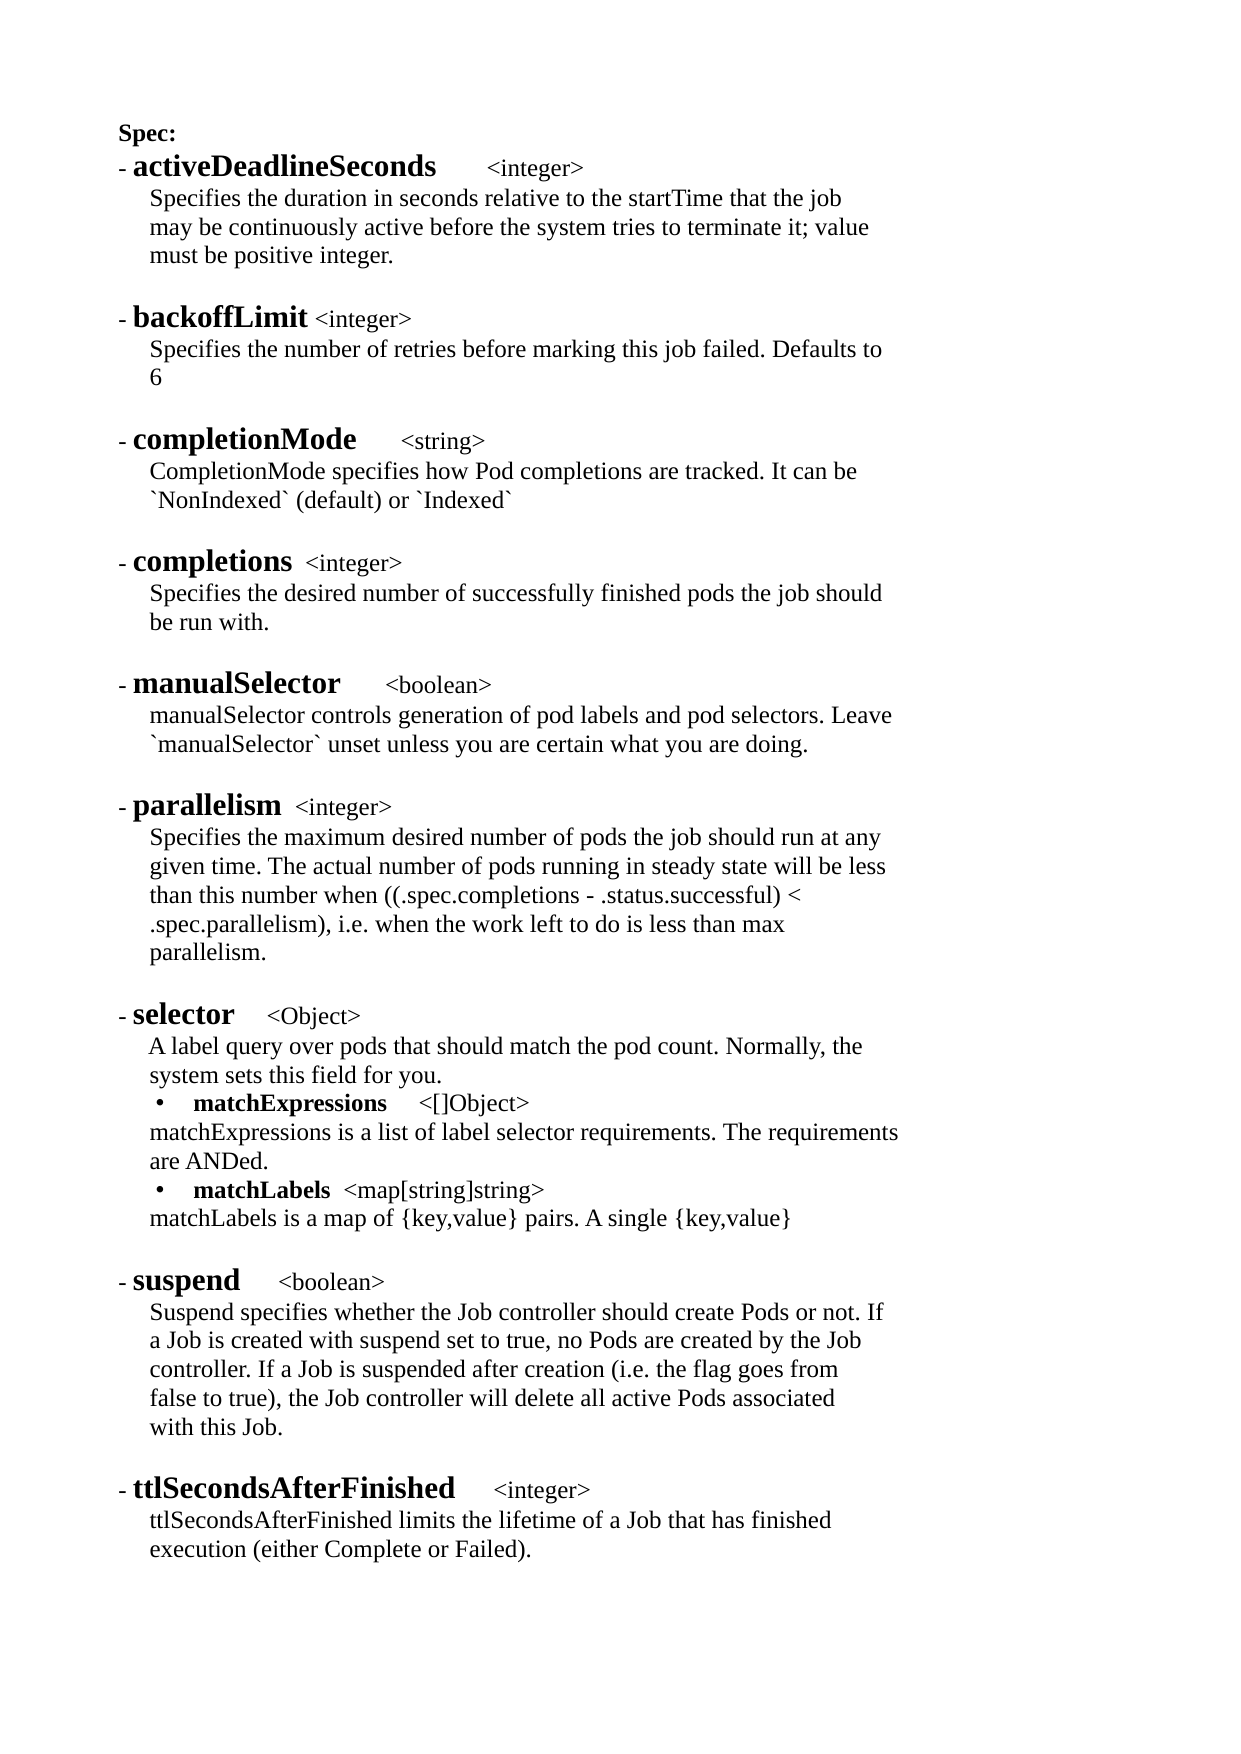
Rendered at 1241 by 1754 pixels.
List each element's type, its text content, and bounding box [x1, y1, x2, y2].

text Spec: [118, 118, 1122, 147]
text than this number when ((.spec.completions - .status.successful) < [118, 880, 1122, 909]
text be run with. [118, 607, 1122, 636]
text matchLabels is a map of {key,value} pairs. A single {key,value} [118, 1203, 1122, 1232]
text .spec.parallelism), i.e. when the work left to do is less than max [118, 909, 1122, 937]
text 6 [118, 362, 1122, 391]
text - manualSelector <boolean> [118, 664, 1122, 700]
text Specifies the maximum desired number of pods the job should run at any [118, 822, 1122, 851]
text matchExpressions is a list of label selector requirements. The requirements [118, 1117, 1122, 1146]
text `NonIndexed` (default) or `Indexed` [118, 485, 1122, 513]
list matchLabels <map[string]string> [156, 1175, 1122, 1203]
text Specifies the number of retries before marking this job failed. Defaults to [118, 334, 1122, 362]
text execution (either Complete or Failed). [118, 1534, 1122, 1563]
text A label query over pods that should match the pod count. Normally, the [118, 1031, 1122, 1060]
text with this Job. [118, 1412, 1122, 1441]
text system sets this field for you. [118, 1060, 1122, 1088]
text - ttlSecondsAfterFinished <integer> [118, 1469, 1122, 1505]
text Specifies the duration in seconds relative to the startTime that the job [118, 183, 1122, 212]
text Specifies the desired number of successfully finished pods the job should [118, 578, 1122, 607]
text Suspend specifies whether the Job controller should create Pods or not. If [118, 1297, 1122, 1326]
text - completionMode <string> [118, 420, 1122, 456]
text - parallelism <integer> [118, 787, 1122, 822]
text CompletionMode specifies how Pod completions are tracked. It can be [118, 456, 1122, 485]
text - backoffLimit <integer> [118, 298, 1122, 334]
text ttlSecondsAfterFinished limits the lifetime of a Job that has finished [118, 1505, 1122, 1534]
text a Job is created with suspend set to true, no Pods are created by the Job [118, 1326, 1122, 1354]
text parallelism. [118, 937, 1122, 966]
text are ANDed. [118, 1146, 1122, 1175]
text `manualSelector` unset unless you are certain what you are doing. [118, 729, 1122, 758]
text - completions <integer> [118, 542, 1122, 578]
text - selector <Object> [118, 995, 1122, 1031]
list matchExpressions <[]Object> [156, 1088, 1122, 1117]
text - activeDeadlineSeconds <integer> [118, 147, 1122, 183]
text controller. If a Job is suspended after creation (i.e. the flag goes from [118, 1354, 1122, 1383]
text must be positive integer. [118, 240, 1122, 269]
text manualSelector controls generation of pod labels and pod selectors. Leave [118, 700, 1122, 729]
text may be continuously active before the system tries to terminate it; value [118, 212, 1122, 240]
text - suspend <boolean> [118, 1261, 1122, 1297]
text given time. The actual number of pods running in steady state will be less [118, 851, 1122, 880]
text false to true), the Job controller will delete all active Pods associated [118, 1383, 1122, 1412]
